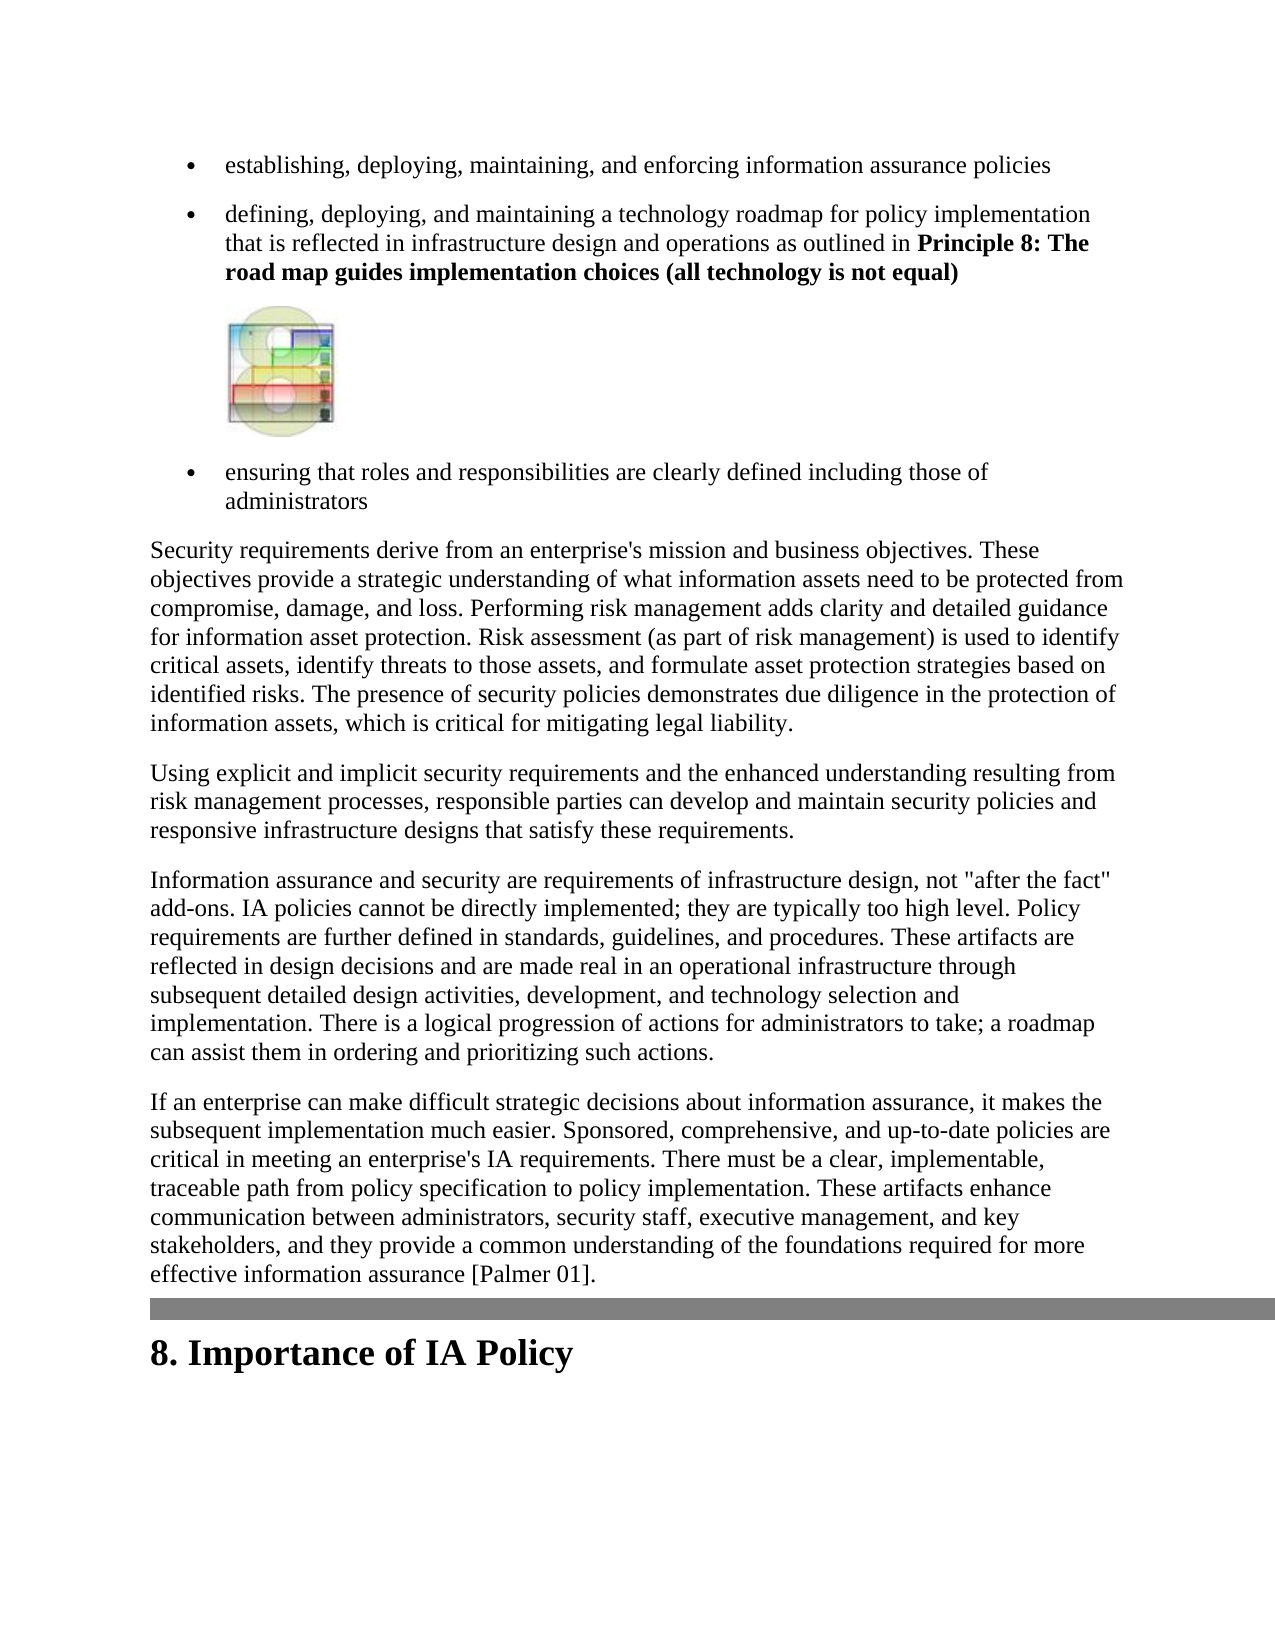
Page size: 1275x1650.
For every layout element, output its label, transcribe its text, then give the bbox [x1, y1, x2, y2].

list defining, deploying, and maintaining a technology roadmap for policy implementation that is reflected in infrastructure design and operations as outlined in Principle 8: The road map guides implementation choices (all technology is not equal) [187, 199, 1125, 286]
list establishing, deploying, maintaining, and enforcing information assurance policies [187, 150, 1125, 179]
text Information assurance and security are requirements of infrastructure design, not "after the fact" add-ons. IA policies cannot be directly implemented; they are typically too high level. Policy requirements are further defined in standards, guidelines, and procedures. These artifacts are reflected in design decisions and are made real in an operational infrastructure through subsequent detailed design activities, development, and technology selection and implementation. There is a logical progression of actions for administrators to take; a roadmap can assist them in ordering and prioritizing such actions. [150, 865, 1125, 1066]
text If an enterprise can make difficult strategic decisions about information assurance, it makes the subsequent implementation much easier. Sponsored, comprehensive, and up-to-date policies are critical in meeting an enterprise's IA requirements. There must be a clear, implementable, traceable path from policy specification to policy implementation. These artifacts enhance communication between administrators, security staff, executive management, and key stakeholders, and they provide a common understanding of the foundations required for more effective information assurance [Palmer 01]. [150, 1087, 1125, 1288]
text Using explicit and implicit security requirements and the enhanced understanding resulting from risk management processes, responsible parties can develop and maintain security policies and responsive infrastructure designs that satisfy these requirements. [150, 758, 1125, 844]
subtitle 8. Importance of IA Policy [150, 1331, 1125, 1374]
text Security requirements derive from an enterprise's mission and business objectives. These objectives provide a strategic understanding of what information assets need to be protected from compromise, damage, and loss. Performing risk management adds clarity and detailed guidance for information asset protection. Risk assessment (as part of risk management) is used to identify critical assets, identify threats to those assets, and formulate asset protection strategies based on identified risks. The presence of security policies demonstrates due diligence in the protection of information assets, which is critical for mitigating legal liability. [150, 536, 1125, 737]
list ensuring that roles and responsibilities are clearly defined including those of administrators [187, 457, 1125, 515]
